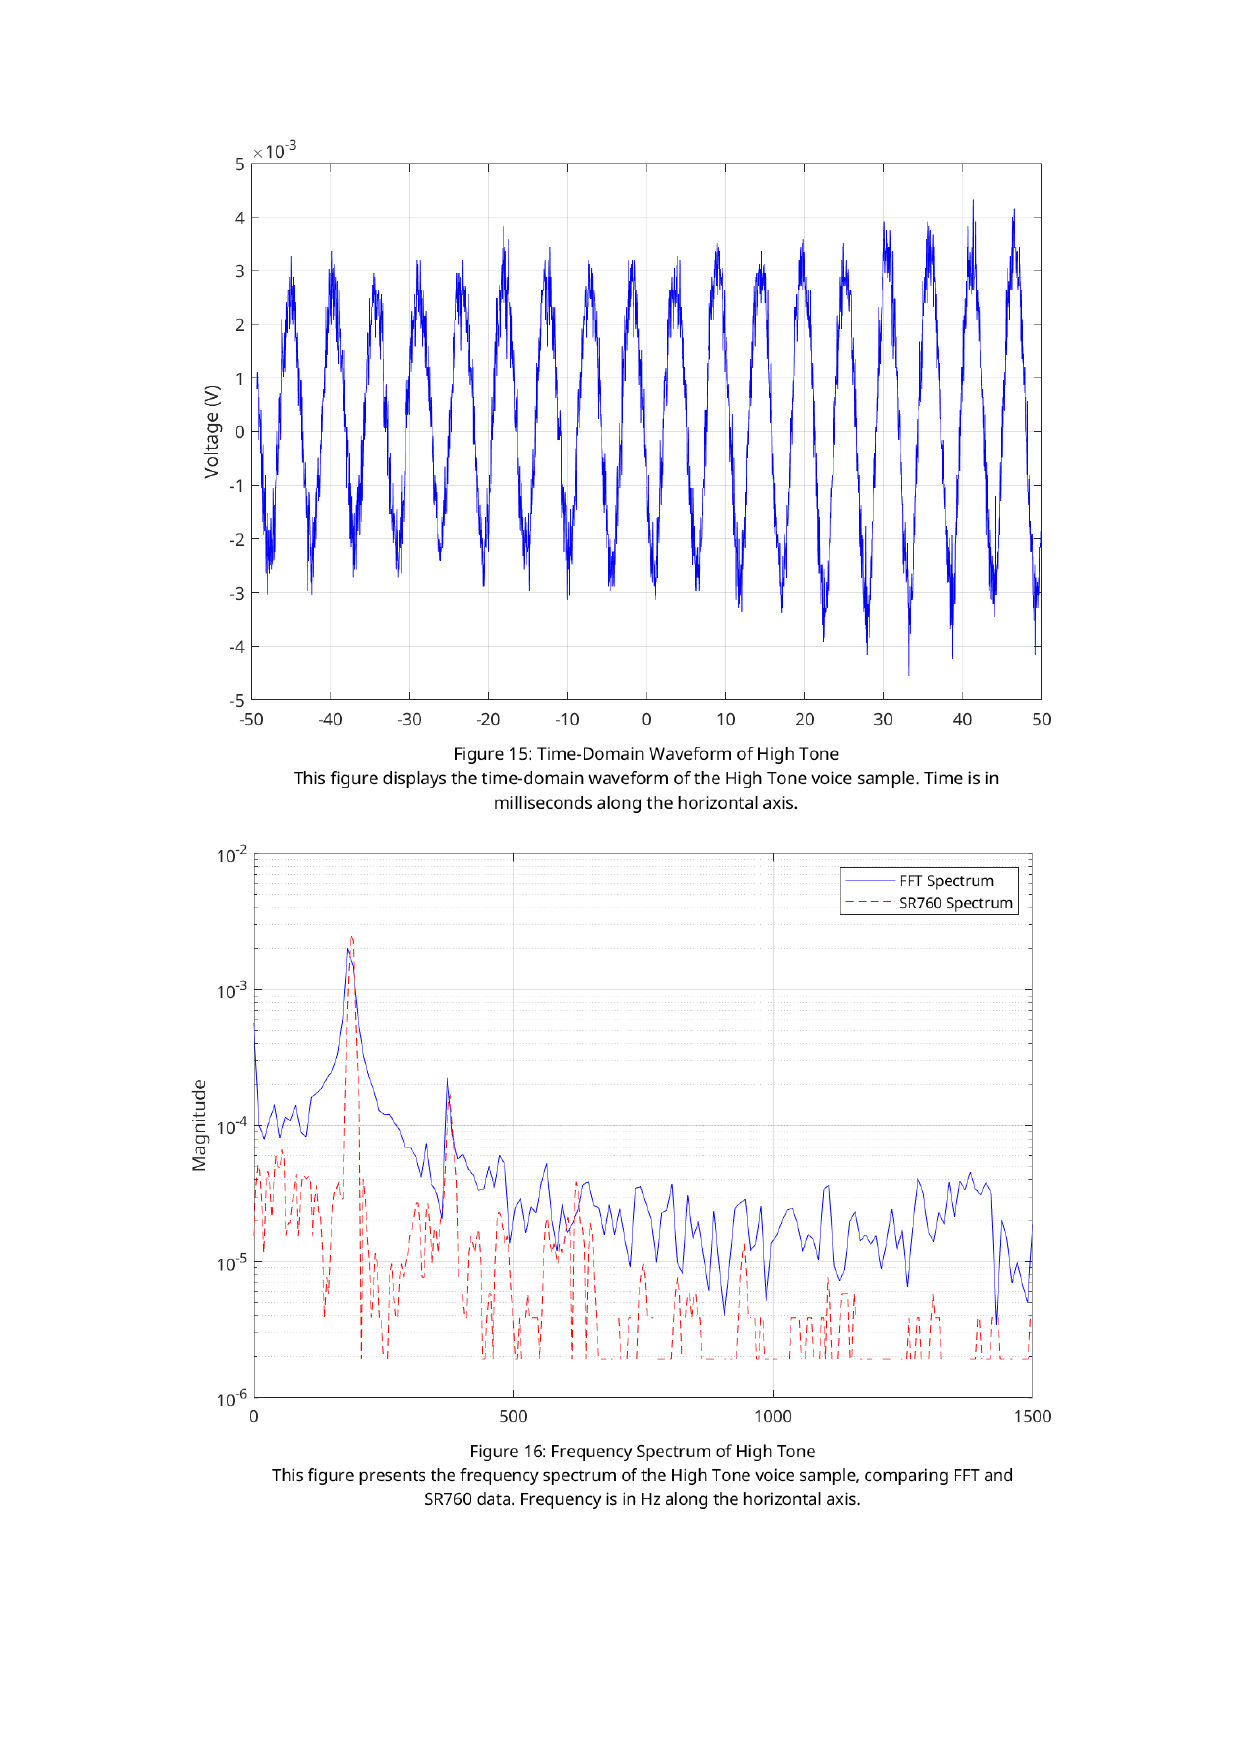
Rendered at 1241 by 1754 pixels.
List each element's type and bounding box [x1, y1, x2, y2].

picture [201, 138, 1052, 814]
picture [189, 842, 1052, 1510]
